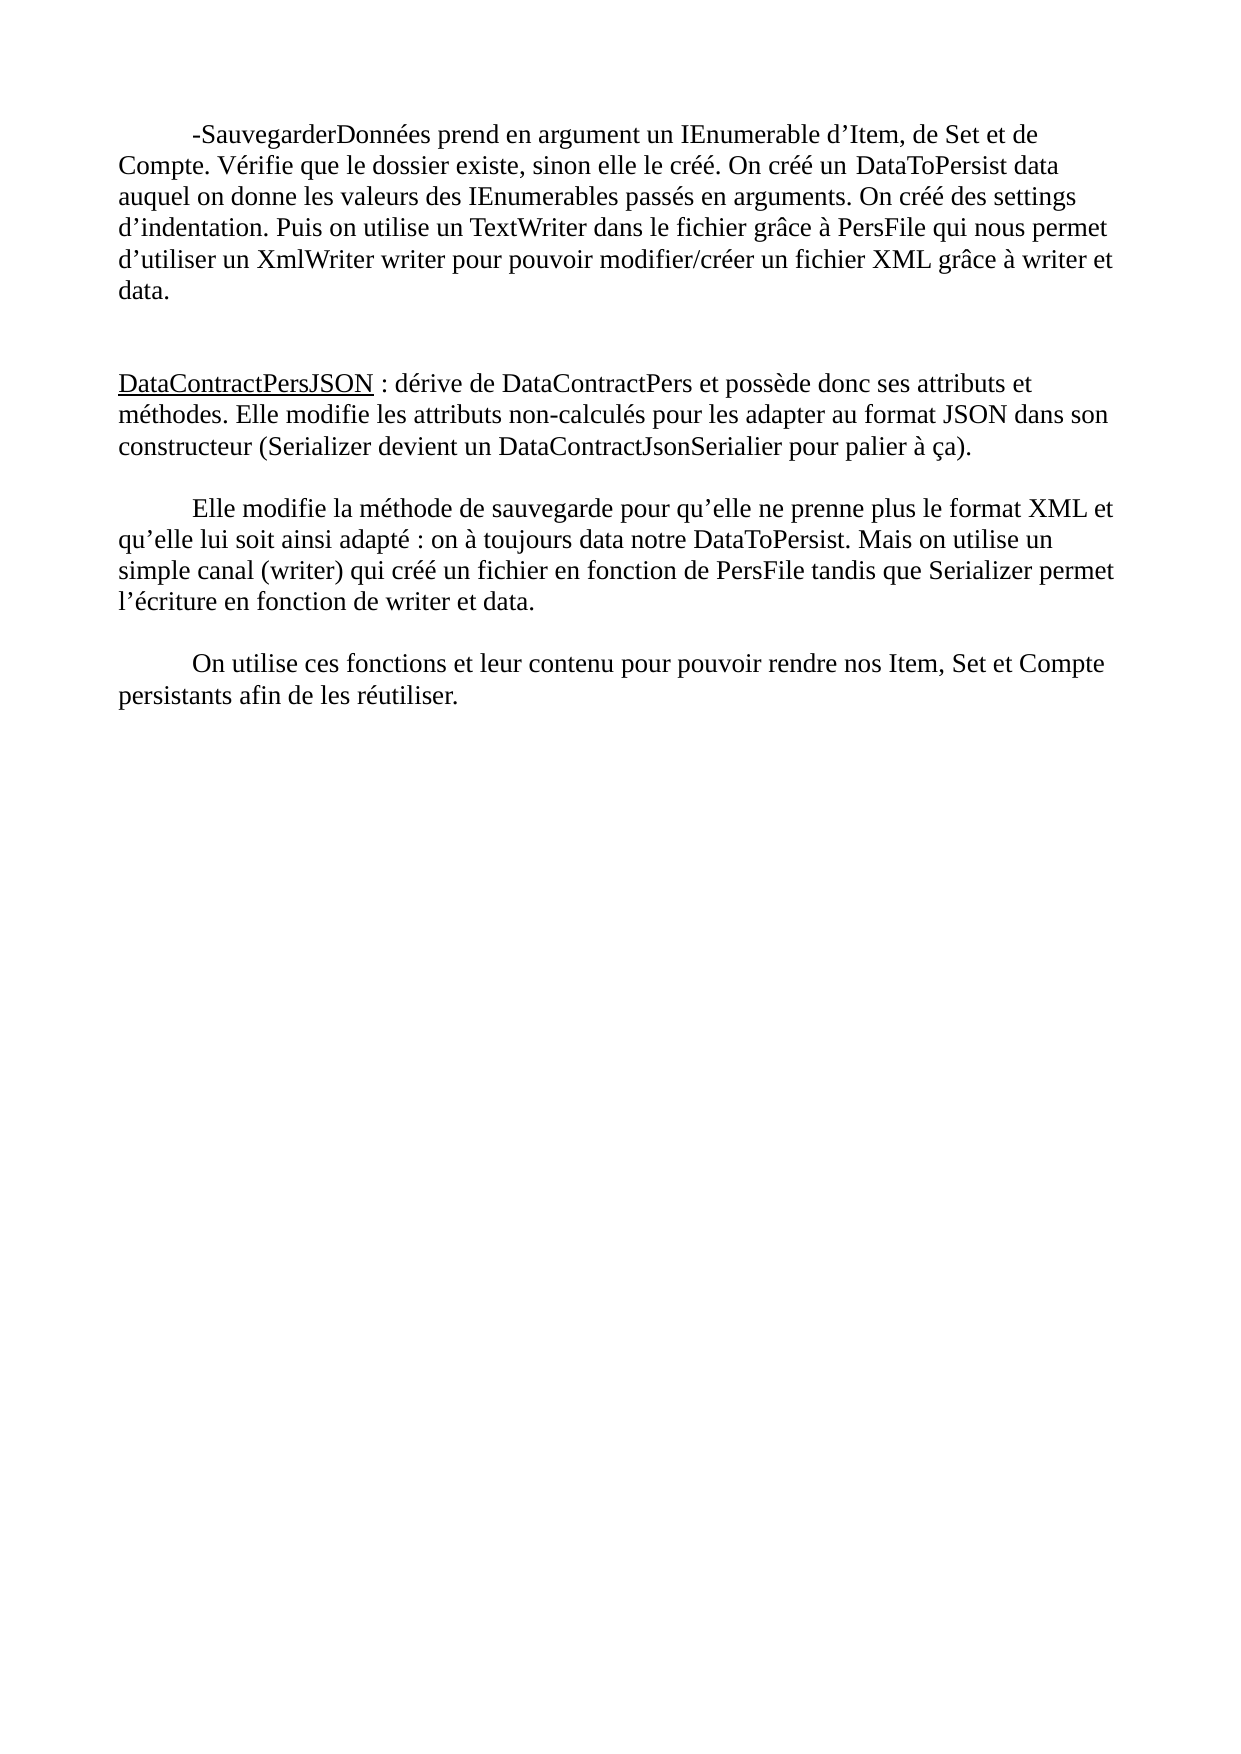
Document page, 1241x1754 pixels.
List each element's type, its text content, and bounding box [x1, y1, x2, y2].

text -SauvegarderDonnées prend en argument un IEnumerable d’Item, de Set et de Compte. Vérifie que le dossier existe, sinon elle le créé. On créé un DataToPersist data auquel on donne les valeurs des IEnumerables passés en arguments. On créé des settings d’indentation. Puis on utilise un TextWriter dans le fichier grâce à PersFile qui nous permet d’utiliser un XmlWriter writer pour pouvoir modifier/créer un fichier XML grâce à writer et data. [118, 118, 1122, 305]
text DataContractPersJSON : dérive de DataContractPers et possède donc ses attributs et méthodes. Elle modifie les attributs non-calculés pour les adapter au format JSON dans son constructeur (Serializer devient un DataContractJsonSerialier pour palier à ça). [118, 367, 1122, 461]
text On utilise ces fonctions et leur contenu pour pouvoir rendre nos Item, Set et Compte persistants afin de les réutiliser. [118, 648, 1122, 710]
text Elle modifie la méthode de sauvegarde pour qu’elle ne prenne plus le format XML et qu’elle lui soit ainsi adapté : on à toujours data notre DataToPersist. Mais on utilise un simple canal (writer) qui créé un fichier en fonction de PersFile tandis que Serializer permet l’écriture en fonction de writer et data. [118, 492, 1122, 616]
